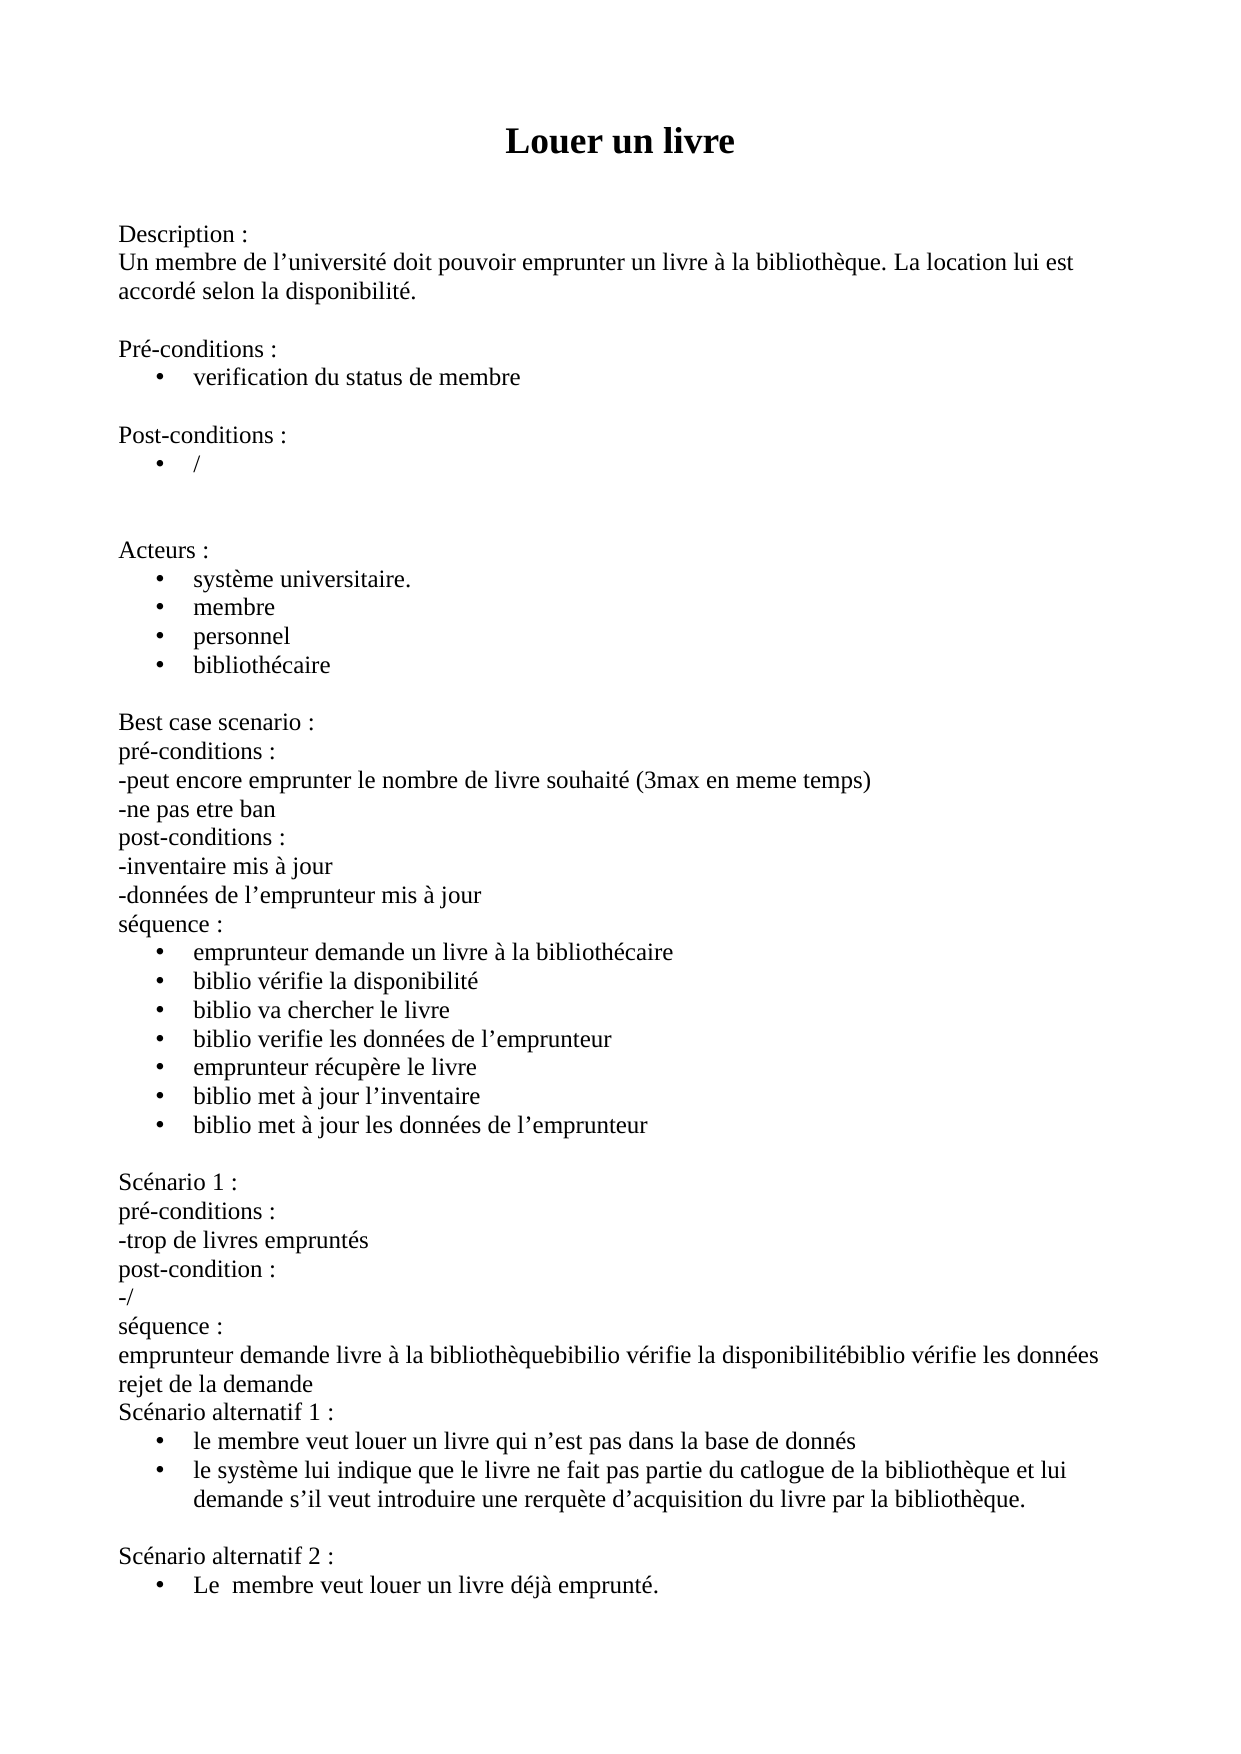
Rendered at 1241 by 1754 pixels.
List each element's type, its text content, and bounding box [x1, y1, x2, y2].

list biblio verifie les données de l’emprunteur [156, 1024, 1122, 1052]
text Post-conditions : [118, 420, 1122, 449]
text emprunteur demande livre à la bibliothèquebibilio vérifie la disponibilitébiblio vérifie les données [118, 1340, 1122, 1369]
list Le membre veut louer un livre déjà emprunté. [156, 1570, 1122, 1599]
list biblio met à jour l’inventaire [156, 1081, 1122, 1110]
text -données de l’emprunteur mis à jour [118, 880, 1122, 909]
text Louer un livre [118, 118, 1122, 161]
list bibliothécaire [156, 650, 1122, 679]
list biblio vérifie la disponibilité [156, 966, 1122, 995]
text Best case scenario : [118, 707, 1122, 736]
text Scénario 1 : [118, 1167, 1122, 1196]
text -inventaire mis à jour [118, 851, 1122, 880]
list emprunteur demande un livre à la bibliothécaire [156, 937, 1122, 966]
text rejet de la demande [118, 1369, 1122, 1397]
list / [156, 449, 1122, 477]
text Acteurs : [118, 535, 1122, 564]
list biblio va chercher le livre [156, 995, 1122, 1024]
list biblio met à jour les données de l’emprunteur [156, 1110, 1122, 1139]
text pré-conditions : [118, 1196, 1122, 1225]
text Pré-conditions : [118, 334, 1122, 362]
text post-conditions : [118, 822, 1122, 851]
list le membre veut louer un livre qui n’est pas dans la base de donnés [156, 1426, 1122, 1455]
list emprunteur récupère le livre [156, 1052, 1122, 1081]
text -peut encore emprunter le nombre de livre souhaité (3max en meme temps) [118, 765, 1122, 794]
list système universitaire. [156, 564, 1122, 592]
text séquence : [118, 1311, 1122, 1340]
list le système lui indique que le livre ne fait pas partie du catlogue de la bibliothèque et lui demande s’il veut introduire une rerquète d’acquisition du livre par la bibliothèque. [156, 1455, 1122, 1512]
list membre [156, 592, 1122, 621]
list personnel [156, 621, 1122, 650]
text -trop de livres empruntés [118, 1225, 1122, 1254]
text -ne pas etre ban [118, 794, 1122, 822]
text -/ [118, 1282, 1122, 1311]
text pré-conditions : [118, 736, 1122, 765]
text séquence : [118, 909, 1122, 937]
text Un membre de l’université doit pouvoir emprunter un livre à la bibliothèque. La location lui est accordé selon la disponibilité. [118, 247, 1122, 305]
list verification du status de membre [156, 362, 1122, 391]
text Scénario alternatif 1 : [118, 1397, 1122, 1426]
text Description : [118, 219, 1122, 247]
text post-condition : [118, 1254, 1122, 1282]
text Scénario alternatif 2 : [118, 1541, 1122, 1570]
